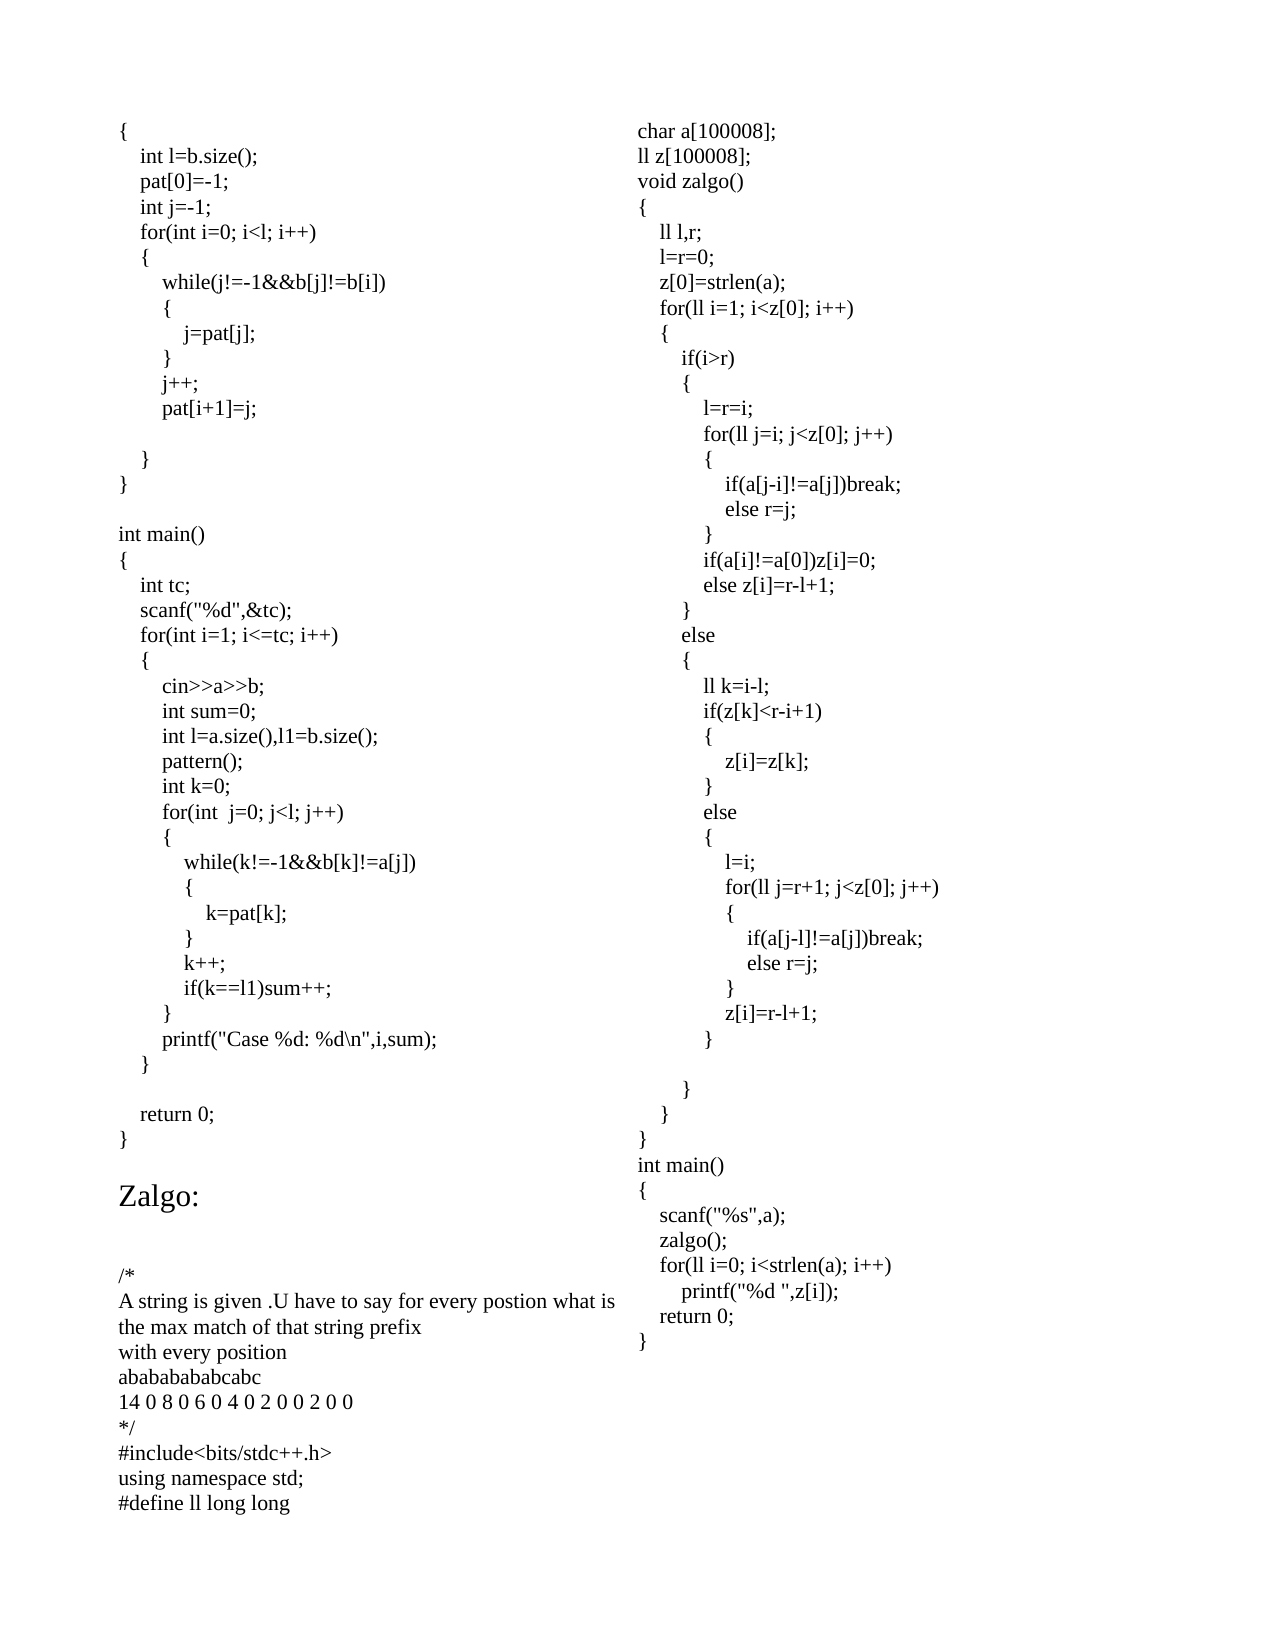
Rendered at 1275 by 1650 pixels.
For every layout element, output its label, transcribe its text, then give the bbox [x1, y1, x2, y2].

text } [118, 345, 637, 370]
text { [637, 370, 1157, 395]
text Zalgo: [118, 1177, 637, 1213]
text j=pat[j]; [118, 320, 637, 345]
text k=pat[k]; [118, 899, 637, 925]
text using namespace std; [118, 1465, 637, 1490]
text int main() [118, 521, 637, 547]
text { [118, 294, 637, 320]
text pattern(); [118, 748, 637, 773]
text else r=j; [637, 496, 1157, 521]
text int l=a.size(),l1=b.size(); [118, 723, 637, 748]
text } [637, 773, 1157, 799]
text /* [118, 1238, 637, 1288]
text else z[i]=r-l+1; [637, 572, 1157, 597]
text } [637, 597, 1157, 622]
text if(a[j-i]!=a[j])break; [637, 471, 1157, 496]
text for(ll j=r+1; j<z[0]; j++) [637, 874, 1157, 899]
text for(ll i=0; i<strlen(a); i++) [637, 1252, 1157, 1278]
text { [118, 547, 637, 572]
text pat[0]=-1; [118, 168, 637, 194]
text ll l,r; [637, 219, 1157, 244]
text for(int i=0; i<l; i++) [118, 219, 637, 244]
text #include<bits/stdc++.h> [118, 1440, 637, 1465]
text printf("Case %d: %d\n",i,sum); [118, 1026, 637, 1051]
text char a[100008]; [637, 118, 1157, 143]
text } [118, 1000, 637, 1026]
text l=r=i; [637, 395, 1157, 421]
text pat[i+1]=j; [118, 395, 637, 421]
text void zalgo() [637, 168, 1157, 194]
text { [637, 194, 1157, 219]
text { [118, 874, 637, 899]
text if(k==l1)sum++; [118, 975, 637, 1000]
text abababababcabc [118, 1364, 637, 1389]
text return 0; [118, 1101, 637, 1126]
text ll z[100008]; [637, 143, 1157, 168]
text zalgo(); [637, 1227, 1157, 1252]
text return 0; [637, 1303, 1157, 1328]
text if(z[k]<r-i+1) [637, 698, 1157, 723]
text else [637, 622, 1157, 647]
text { [637, 446, 1157, 471]
text cin>>a>>b; [118, 673, 637, 698]
text l=r=0; [637, 244, 1157, 269]
text } [637, 1076, 1157, 1101]
text for(ll j=i; j<z[0]; j++) [637, 421, 1157, 446]
text k++; [118, 950, 637, 975]
text } [118, 925, 637, 950]
text while(j!=-1&&b[j]!=b[i]) [118, 269, 637, 294]
text { [118, 824, 637, 849]
text { [637, 824, 1157, 849]
text A string is given .U have to say for every postion what is the max match of that string prefix [118, 1288, 637, 1339]
text if(i>r) [637, 345, 1157, 370]
text z[i]=r-l+1; [637, 1000, 1157, 1026]
text for(ll i=1; i<z[0]; i++) [637, 294, 1157, 320]
text scanf("%s",a); [637, 1202, 1157, 1227]
text int j=-1; [118, 194, 637, 219]
text int k=0; [118, 773, 637, 799]
text int sum=0; [118, 698, 637, 723]
text int tc; [118, 572, 637, 597]
text int l=b.size(); [118, 143, 637, 168]
text } [118, 471, 637, 496]
text } [118, 1126, 637, 1152]
text } [118, 1051, 637, 1076]
text else [637, 799, 1157, 824]
text else r=j; [637, 950, 1157, 975]
text if(a[i]!=a[0])z[i]=0; [637, 547, 1157, 572]
text { [118, 647, 637, 673]
text } [637, 1126, 1157, 1152]
text } [118, 446, 637, 471]
text int main() [637, 1152, 1157, 1177]
text */ [118, 1414, 637, 1440]
text for(int j=0; j<l; j++) [118, 799, 637, 824]
text { [637, 723, 1157, 748]
text { [637, 899, 1157, 925]
text { [118, 118, 637, 143]
text with every position [118, 1339, 637, 1364]
text scanf("%d",&tc); [118, 597, 637, 622]
text { [637, 647, 1157, 673]
text for(int i=1; i<=tc; i++) [118, 622, 637, 647]
text } [637, 521, 1157, 547]
text { [118, 244, 637, 269]
text 14 0 8 0 6 0 4 0 2 0 0 2 0 0 [118, 1389, 637, 1414]
text z[0]=strlen(a); [637, 269, 1157, 294]
text } [637, 1026, 1157, 1051]
text } [637, 1101, 1157, 1126]
text printf("%d ",z[i]); [637, 1278, 1157, 1303]
text l=i; [637, 849, 1157, 874]
text } [637, 1328, 1157, 1353]
text } [637, 975, 1157, 1000]
text z[i]=z[k]; [637, 748, 1157, 773]
text #define ll long long [118, 1490, 637, 1515]
text { [637, 1177, 1157, 1202]
text ll k=i-l; [637, 673, 1157, 698]
text if(a[j-l]!=a[j])break; [637, 925, 1157, 950]
text { [637, 320, 1157, 345]
text while(k!=-1&&b[k]!=a[j]) [118, 849, 637, 874]
text j++; [118, 370, 637, 395]
